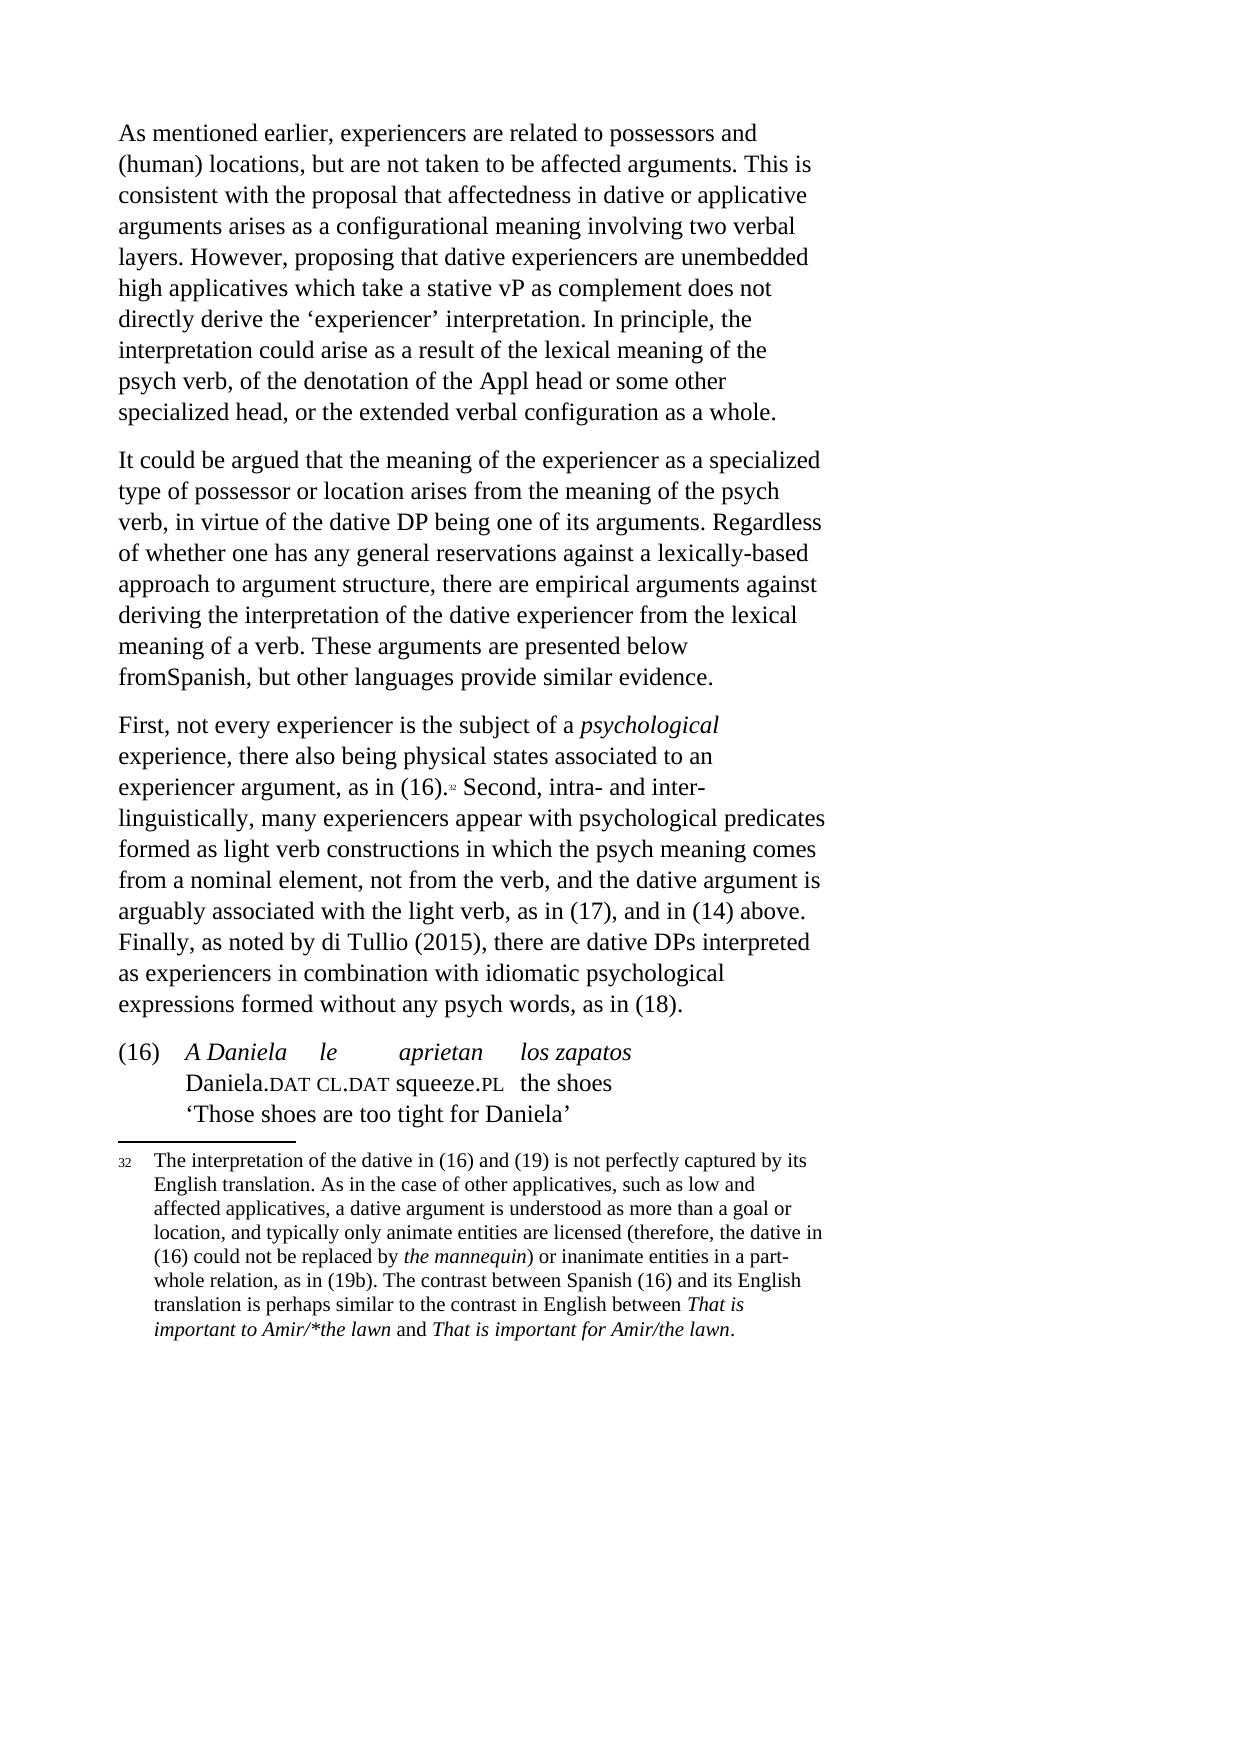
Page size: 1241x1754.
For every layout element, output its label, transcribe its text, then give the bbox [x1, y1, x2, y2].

text Daniela.dat cl.dat squeeze.pl the shoes [118, 1068, 827, 1097]
text ‘Those shoes are too tight for Daniela’ [118, 1099, 827, 1128]
text It could be argued that the meaning of the experiencer as a specialized type of possessor or location arises from the meaning of the psych verb, in virtue of the dative DP being one of its arguments. Regardless of whether one has any general reservations against a lexically-based approach to argument structure, there are empirical arguments against deriving the interpretation of the dative experiencer from the lexical meaning of a verb. These arguments are presented below fromSpanish, but other languages provide similar evidence. [118, 445, 827, 691]
text (16) A Daniela le aprietan los zapatos [118, 1037, 827, 1066]
text First, not every experiencer is the subject of a psychological experience, there also being physical states associated to an experiencer argument, as in (16). Second, intra- and inter-linguistically, many experiencers appear with psychological predicates formed as light verb constructions in which the psych meaning comes from a nominal element, not from the verb, and the dative argument is arguably associated with the light verb, as in (17), and in (14) above. Finally, as noted by di Tullio (2015), there are dative DPs interpreted as experiencers in combination with idiomatic psychological expressions formed without any psych words, as in (18). [118, 710, 827, 1018]
text The interpretation of the dative in (16) and (19) is not perfectly captured by its English translation. As in the case of other applicatives, such as low and affected applicatives, a dative argument is understood as more than a goal or location, and typically only animate entities are licensed (therefore, the dative in (16) could not be replaced by the mannequin) or inanimate entities in a part-whole relation, as in (19b). The contrast between Spanish (16) and its English translation is perhaps similar to the contrast in English between That is important to Amir/*the lawn and That is important for Amir/the lawn. [118, 1148, 827, 1341]
text As mentioned earlier, experiencers are related to possessors and (human) locations, but are not taken to be affected arguments. This is consistent with the proposal that affectedness in dative or applicative arguments arises as a configurational meaning involving two verbal layers. However, proposing that dative experiencers are unembedded high applicatives which take a stative vP as complement does not directly derive the ‘experiencer’ interpretation. In principle, the interpretation could arise as a result of the lexical meaning of the psych verb, of the denotation of the Appl head or some other specialized head, or the extended verbal configuration as a whole. [118, 118, 827, 426]
